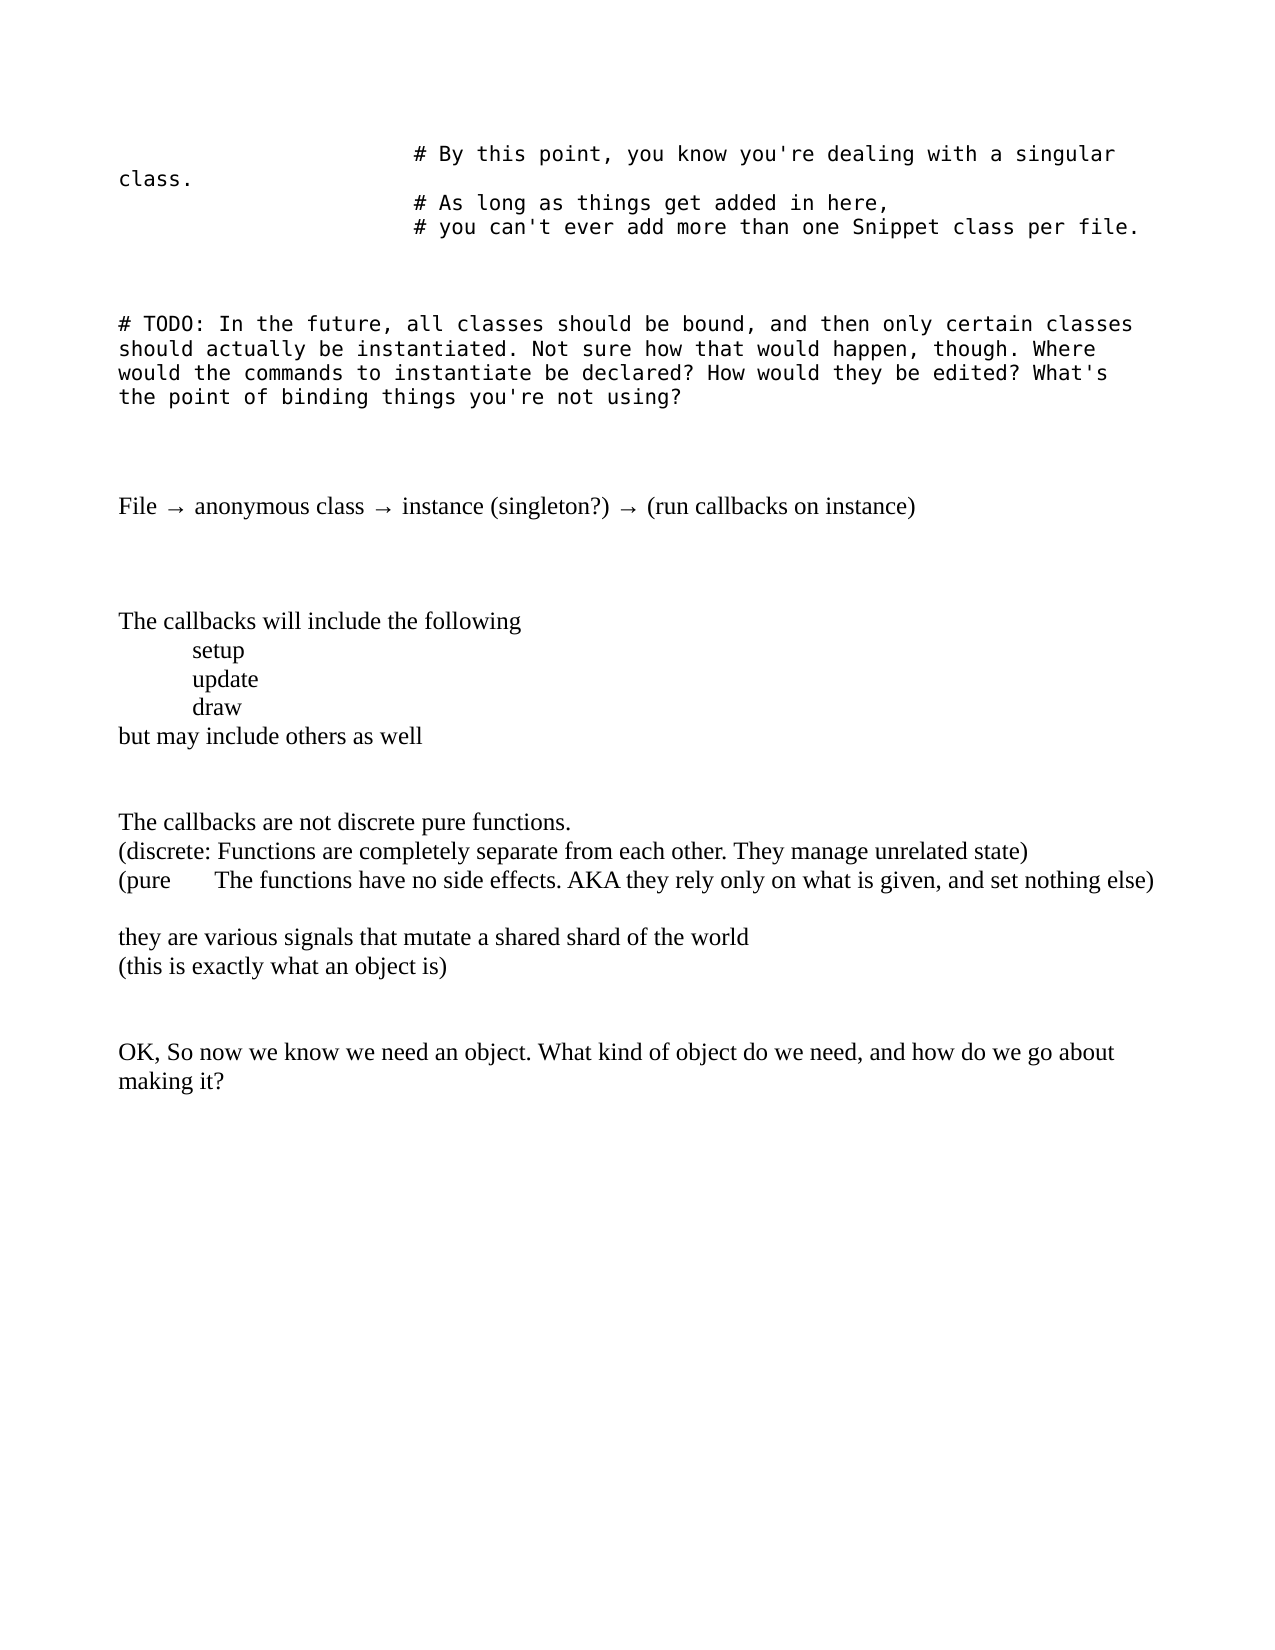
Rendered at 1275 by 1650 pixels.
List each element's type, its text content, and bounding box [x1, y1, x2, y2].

text (discrete: Functions are completely separate from each other. They manage unrelated state) [118, 836, 1157, 865]
text they are various signals that mutate a shared shard of the world [118, 922, 1157, 951]
text The callbacks will include the following [118, 606, 1157, 635]
text (pure The functions have no side effects. AKA they rely only on what is given, and set nothing else) [118, 865, 1157, 894]
text File → anonymous class → instance (singleton?) → (run callbacks on instance) [118, 491, 1157, 520]
text update [192, 664, 1157, 692]
text setup [192, 635, 1157, 664]
text The callbacks are not discrete pure functions. [118, 807, 1157, 836]
text but may include others as well [118, 721, 1157, 750]
text (this is exactly what an object is) [118, 951, 1157, 980]
text # By this point, you know you're dealing with a singular class. [118, 142, 1157, 191]
text # you can't ever add more than one Snippet class per file. [118, 215, 1157, 239]
text OK, So now we know we need an object. What kind of object do we need, and how do we go about making it? [118, 1037, 1157, 1095]
text # TODO: In the future, all classes should be bound, and then only certain classes should actually be instantiated. Not sure how that would happen, though. Where would the commands to instantiate be declared? How would they be edited? What's the point of binding things you're not using? [118, 312, 1157, 409]
text draw [192, 692, 1157, 721]
text # As long as things get added in here, [118, 191, 1157, 215]
